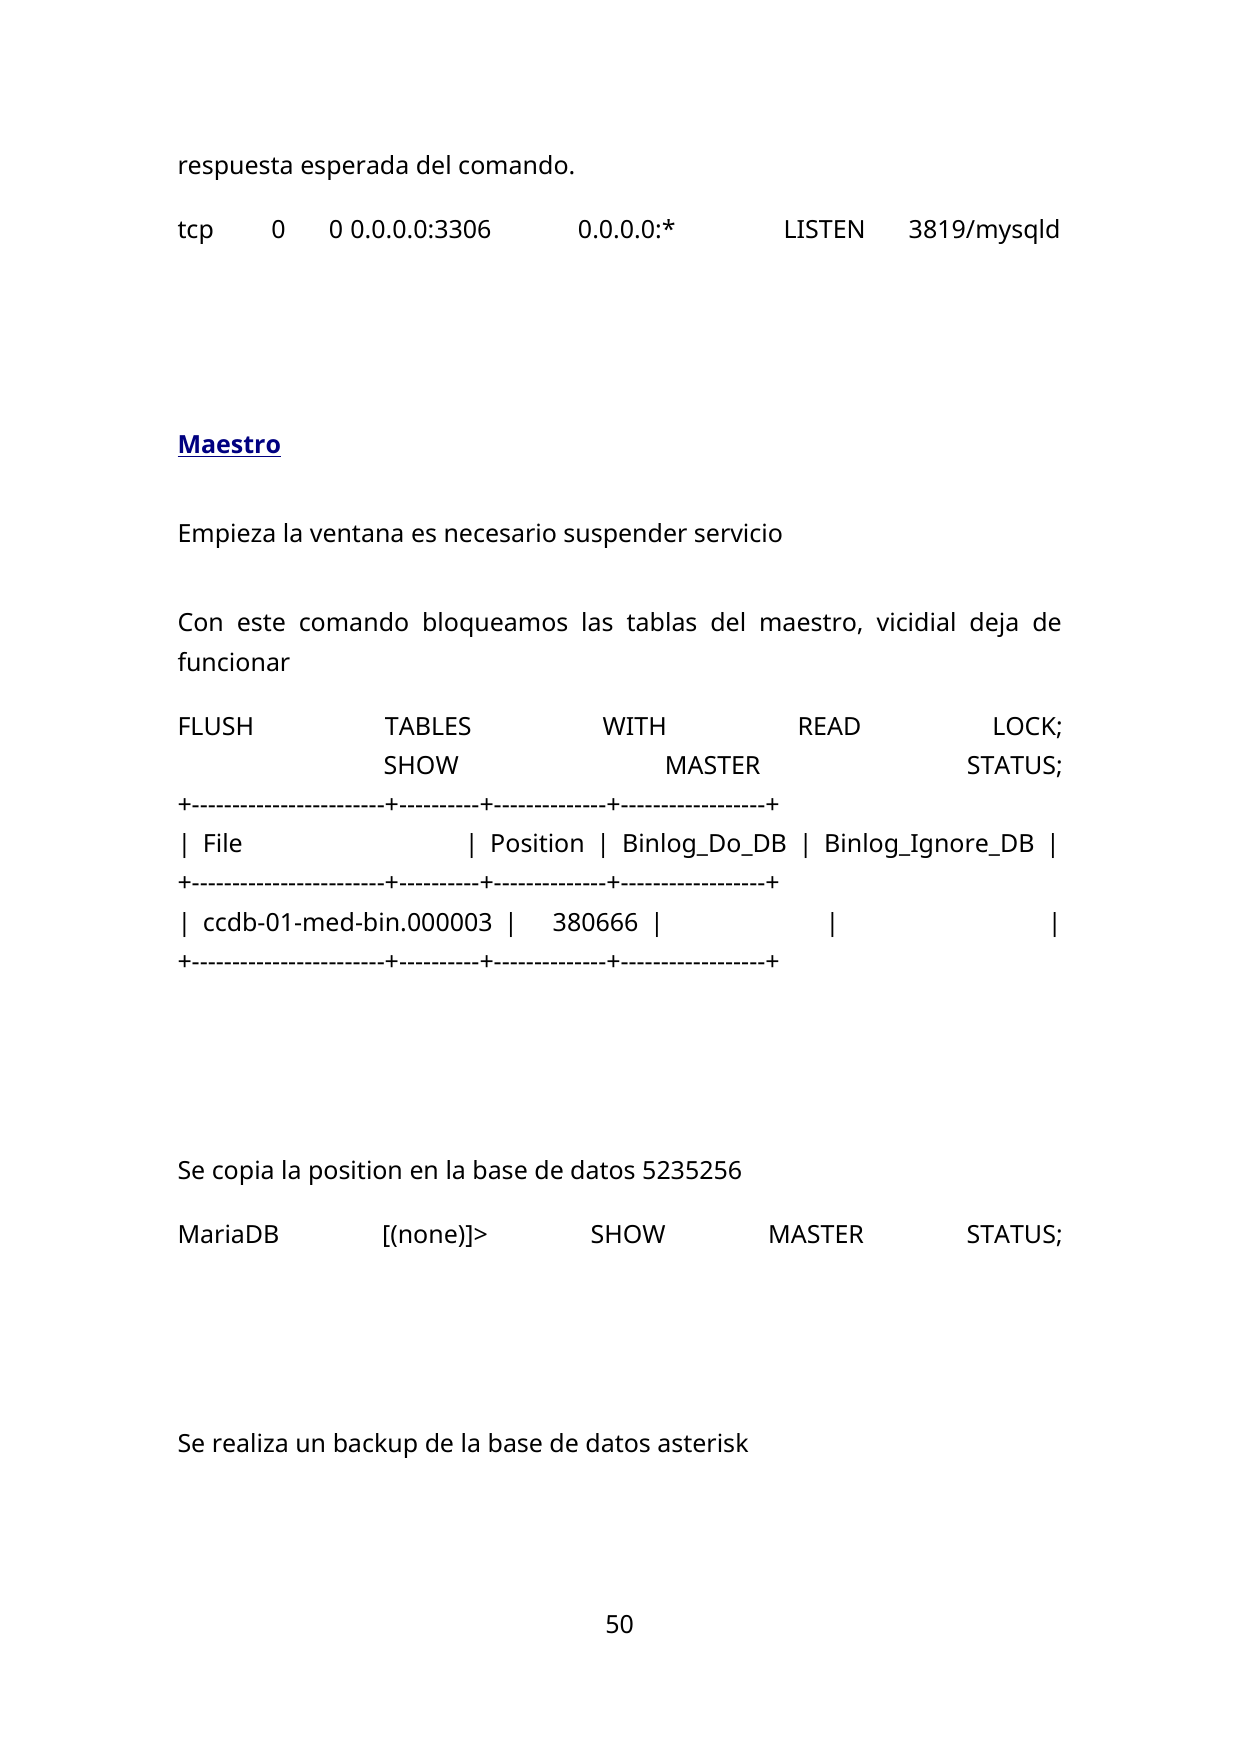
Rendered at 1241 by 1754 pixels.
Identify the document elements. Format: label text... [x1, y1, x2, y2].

text Maestro [177, 427, 1063, 461]
text FLUSH TABLES WITH READ LOCK; SHOW MASTER STATUS; +------------------------+----------+--------------+------------------+ | File | Position | Binlog_Do_DB | Binlog_Ignore_DB | +------------------------+----------+--------------+------------------+ | ccdb-01-med-bin.000003 | 380666 | | | +------------------------+----------+--------------+------------------+ [177, 708, 1063, 1017]
text Con este comando bloqueamos las tablas del maestro, vicidial deja de funcionar [177, 605, 1063, 678]
text MariaDB [(none)]> SHOW MASTER STATUS; [177, 1217, 1063, 1290]
text Se realiza un backup de la base de datos asterisk [177, 1426, 1063, 1460]
text Se copia la position en la base de datos 5235256 [177, 1153, 1063, 1187]
text respuesta esperada del comando. [177, 148, 1063, 182]
text tcp 0 0 0.0.0.0:3306 0.0.0.0:* LISTEN 3819/mysqld [177, 212, 1063, 324]
text Empieza la ventana es necesario suspender servicio [177, 516, 1063, 550]
